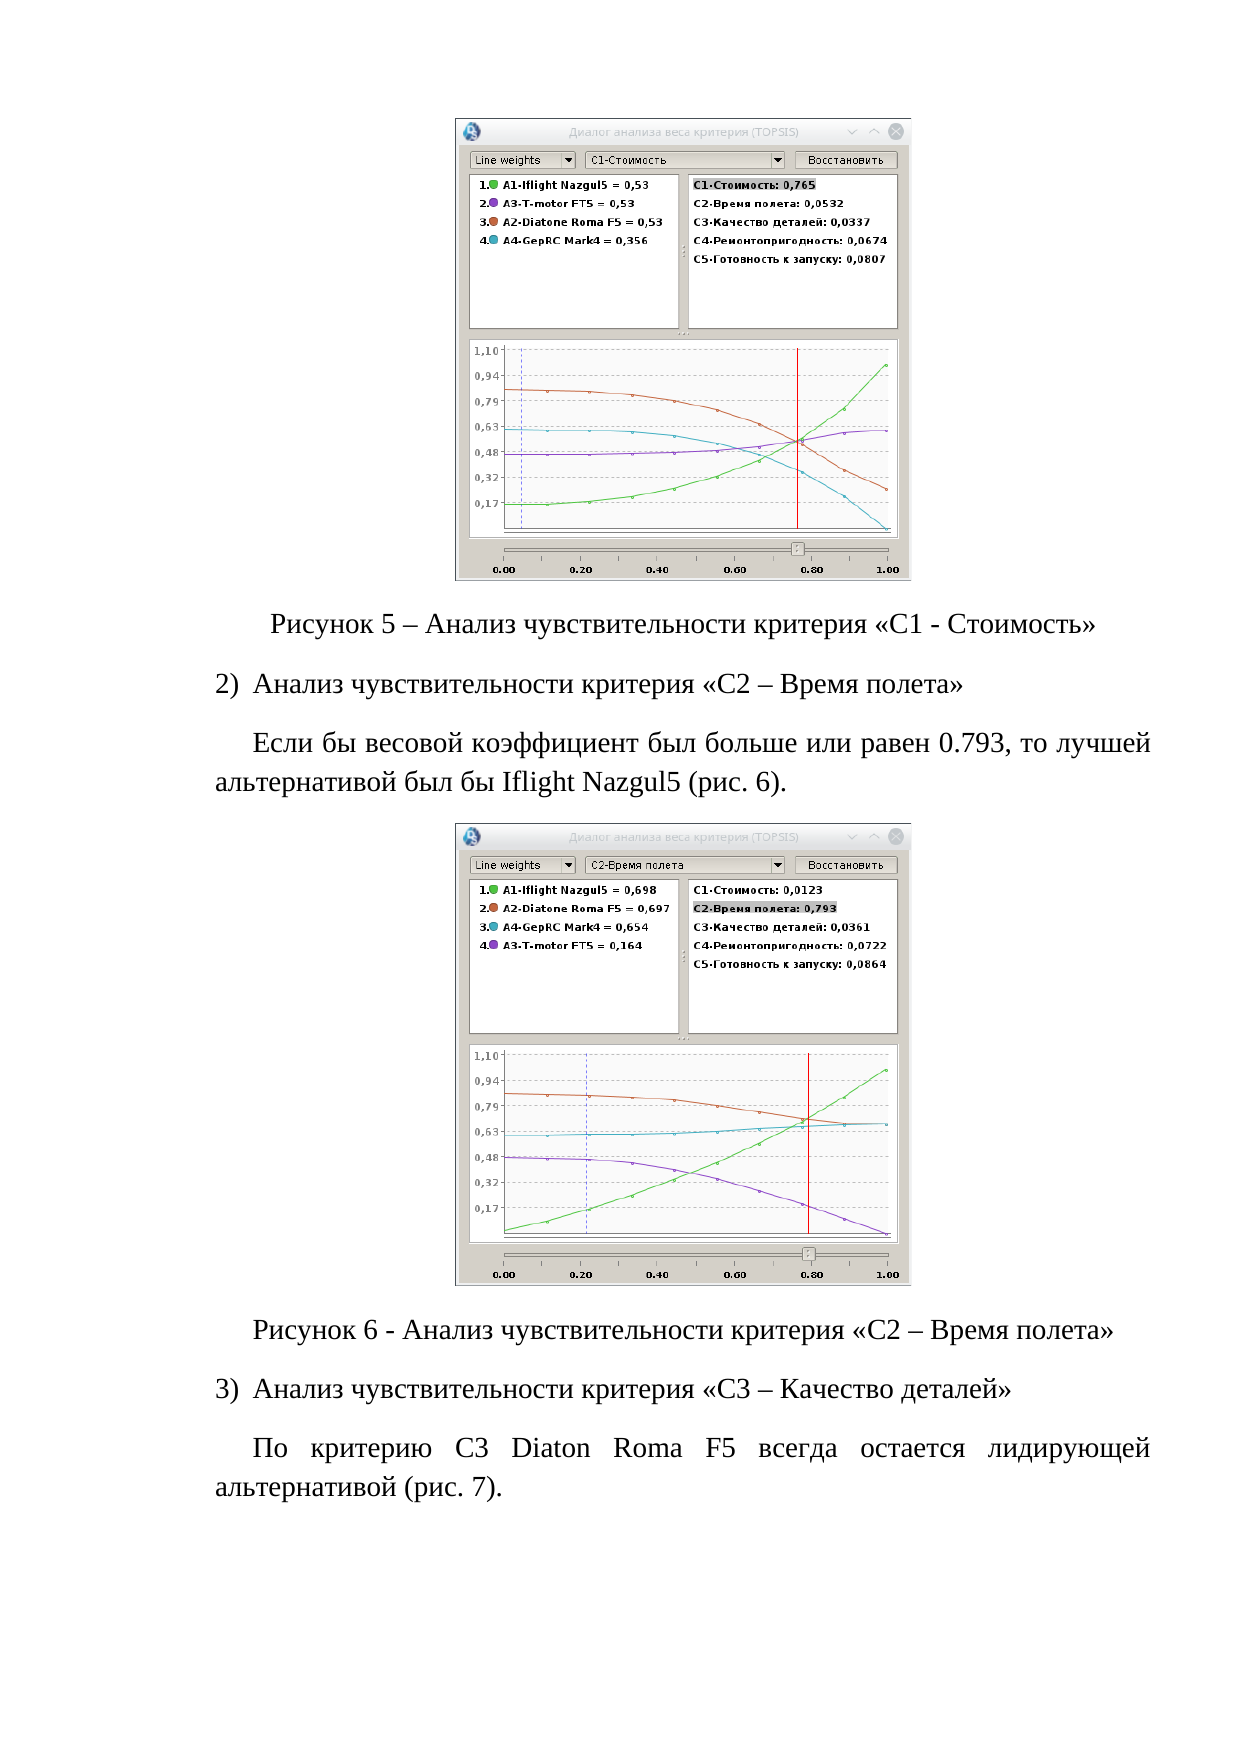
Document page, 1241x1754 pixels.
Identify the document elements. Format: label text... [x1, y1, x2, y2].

text По критерию С3 Diaton Roma F5 всегда остается лидирующей альтернативой (рис. 7). [215, 1431, 1152, 1503]
text Рисунок 5 – Анализ чувствительности критерия «C1 - Стоимость» [215, 607, 1152, 640]
list Анализ чувствительности критерия «C3 – Качество деталей» [215, 1371, 1152, 1405]
text Рисунок 6 - Анализ чувствительности критерия «C2 – Время полета» [215, 1312, 1152, 1345]
text Если бы весовой коэффициент был больше или равен 0.793, то лучшей альтернативой был бы Iflight Nazgul5 (рис. 6). [215, 725, 1152, 797]
picture [455, 118, 912, 581]
picture [455, 823, 912, 1286]
list Анализ чувствительности критерия «C2 – Время полета» [215, 666, 1152, 699]
